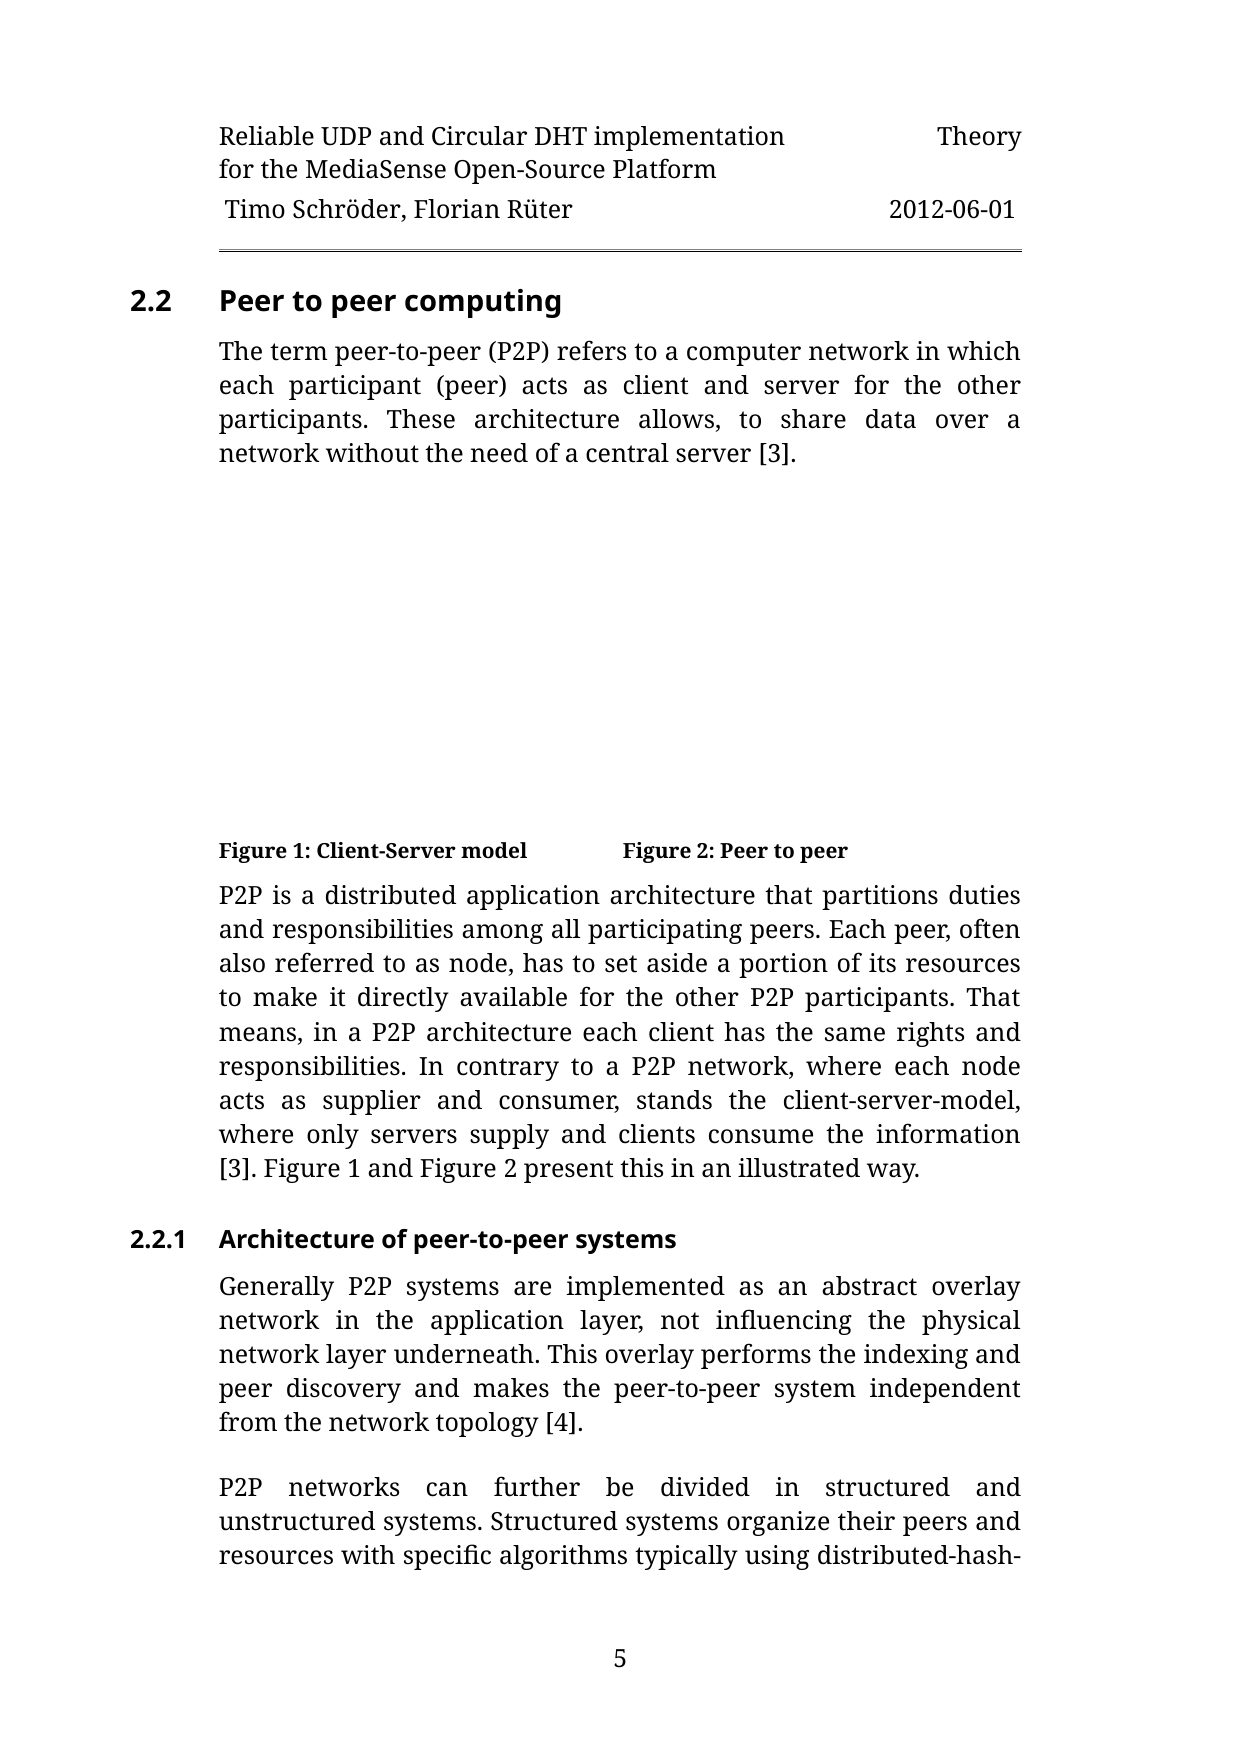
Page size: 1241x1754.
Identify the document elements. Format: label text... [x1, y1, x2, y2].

text Figure 1: Client-Server model [218, 518, 597, 865]
text The term peer-to-peer (P2P) refers to a computer network in which each participant (peer) acts as client and server for the other participants. These architecture allows, to share data over a network without the need of a central server [3]. [218, 333, 1022, 470]
text P2P networks can further be divided in structured and unstructured systems. Structured systems organize their peers and resources with specific algorithms typically using distributed-hash- [218, 1470, 1022, 1572]
subtitle Peer to peer computing [130, 281, 1022, 320]
subtitle Architecture of peer-to-peer systems [130, 1222, 1022, 1256]
text P2P is a distributed application architecture that partitions duties and responsibilities among all participating peers. Each peer, often also referred to as node, has to set aside a portion of its resources to make it directly available for the other P2P participants. That means, in a P2P architecture each client has the same rights and responsibilities. In contrary to a P2P network, where each node acts as supplier and consumer, stands the client-server-model, where only servers supply and clients consume the information [3]. Figure 1 and Figure 2 present this in an illustrated way. [218, 878, 1022, 1184]
text Figure 2: Peer to peer [623, 507, 1018, 865]
text Generally P2P systems are implemented as an abstract overlay network in the application layer, not influencing the physical network layer underneath. This overlay performs the indexing and peer discovery and makes the peer-to-peer system independent from the network topology [4]. [218, 1269, 1022, 1439]
